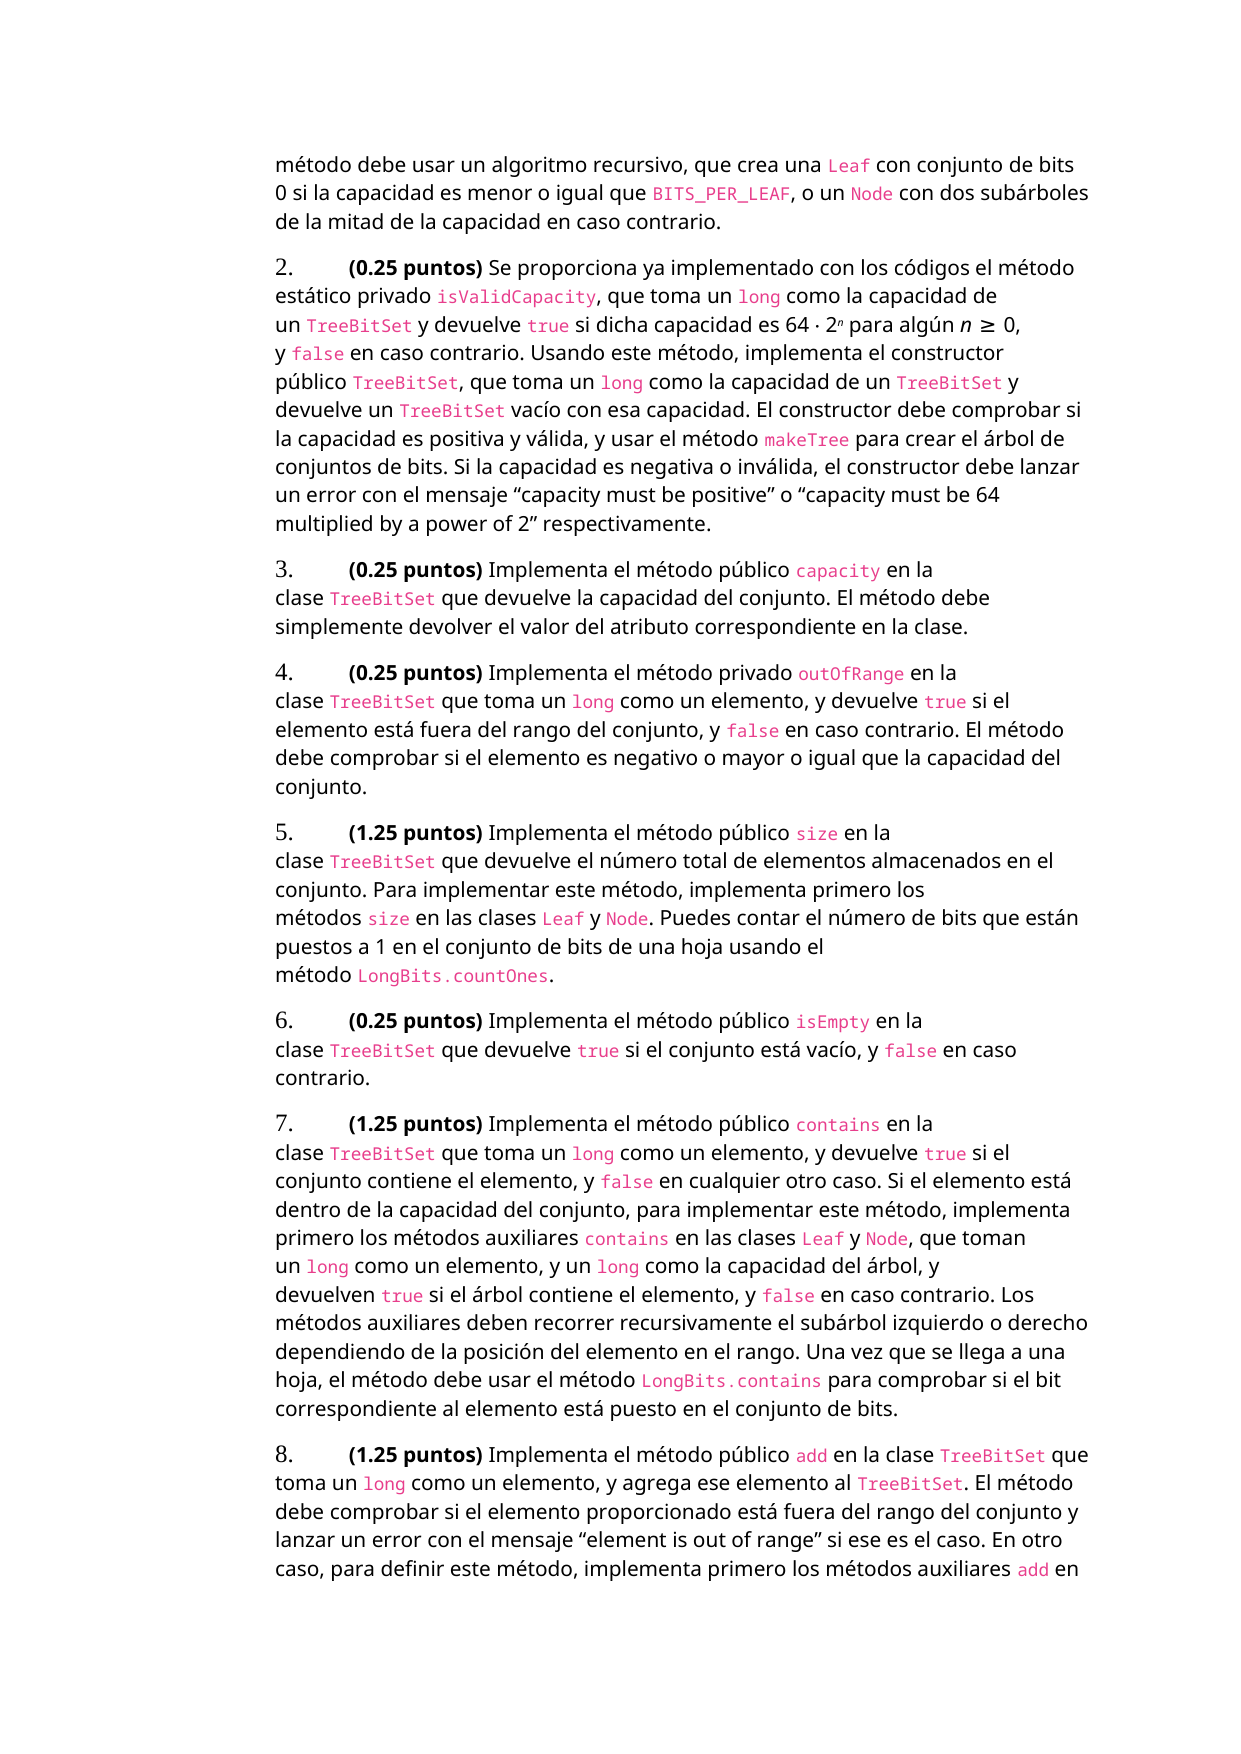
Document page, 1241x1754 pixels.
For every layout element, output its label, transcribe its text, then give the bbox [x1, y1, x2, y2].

list (0.25 puntos) Implementa el método público isEmpty en la clase TreeBitSet que devuelve true si el conjunto está vacío, y false en caso contrario. [275, 1005, 1090, 1092]
list (1.25 puntos) Implementa el método público add en la clase TreeBitSet que toma un long como un elemento, y agrega ese elemento al TreeBitSet. El método debe comprobar si el elemento proporcionado está fuera del rango del conjunto y lanzar un error con el mensaje “element is out of range” si ese es el caso. En otro caso, para definir este método, implementa primero los métodos auxiliares add en [275, 1439, 1090, 1582]
list (1.25 puntos) Implementa el método público contains en la clase TreeBitSet que toma un long como un elemento, y devuelve true si el conjunto contiene el elemento, y false en cualquier otro caso. Si el elemento está dentro de la capacidad del conjunto, para implementar este método, implementa primero los métodos auxiliares contains en las clases Leaf y Node, que toman un long como un elemento, y un long como la capacidad del árbol, y devuelven true si el árbol contiene el elemento, y false en caso contrario. Los métodos auxiliares deben recorrer recursivamente el subárbol izquierdo o derecho dependiendo de la posición del elemento en el rango. Una vez que se llega a una hoja, el método debe usar el método LongBits.contains para comprobar si el bit correspondiente al elemento está puesto en el conjunto de bits. [275, 1108, 1090, 1422]
list (0.25 puntos) Implementa el método público capacity en la clase TreeBitSet que devuelve la capacidad del conjunto. El método debe simplemente devolver el valor del atributo correspondiente en la clase. [275, 554, 1090, 640]
list (0.25 puntos) Implementa el método privado outOfRange en la clase TreeBitSet que toma un long como un elemento, y devuelve true si el elemento está fuera del rango del conjunto, y false en caso contrario. El método debe comprobar si el elemento es negativo o mayor o igual que la capacidad del conjunto. [275, 657, 1090, 800]
list (0.25 puntos) Se proporciona ya implementado con los códigos el método estático privado isValidCapacity, que toma un long como la capacidad de un TreeBitSet y devuelve true si dicha capacidad es 64 ⋅ 2n para algún n ≥ 0, y false en caso contrario. Usando este método, implementa el constructor público TreeBitSet, que toma un long como la capacidad de un TreeBitSet y devuelve un TreeBitSet vacío con esa capacidad. El constructor debe comprobar si la capacidad es positiva y válida, y usar el método makeTree para crear el árbol de conjuntos de bits. Si la capacidad es negativa o inválida, el constructor debe lanzar un error con el mensaje “capacity must be positive” o “capacity must be 64 multiplied by a power of 2” respectivamente. [275, 252, 1090, 537]
list (1.25 puntos) Implementa el método público size en la clase TreeBitSet que devuelve el número total de elementos almacenados en el conjunto. Para implementar este método, implementa primero los métodos size en las clases Leaf y Node. Puedes contar el número de bits que están puestos a 1 en el conjunto de bits de una hoja usando el método LongBits.countOnes. [275, 817, 1090, 989]
list método debe usar un algoritmo recursivo, que crea una Leaf con conjunto de bits 0 si la capacidad es menor o igual que BITS_PER_LEAF, o un Node con dos subárboles de la mitad de la capacidad en caso contrario. [275, 150, 1090, 235]
